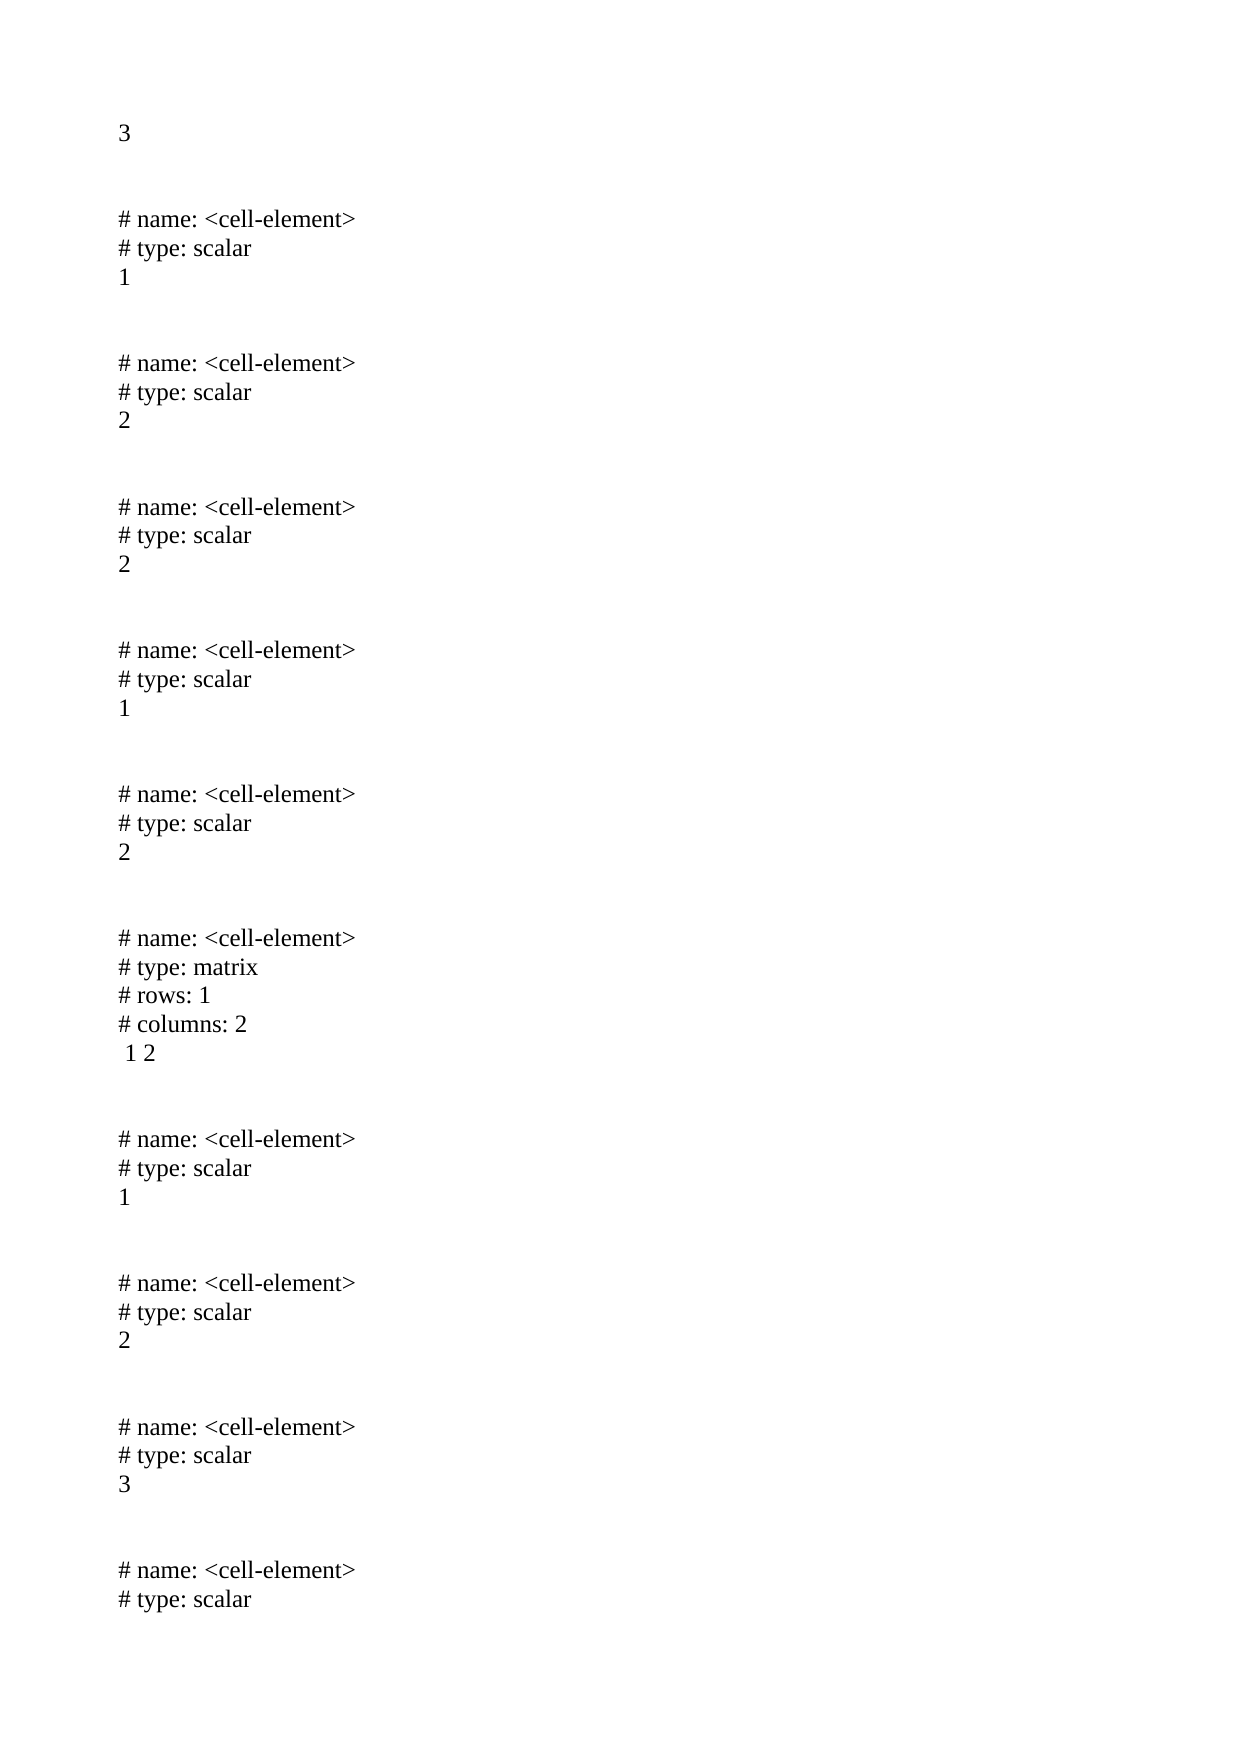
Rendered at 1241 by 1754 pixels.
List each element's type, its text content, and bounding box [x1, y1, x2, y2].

text 2 [118, 837, 1122, 866]
text 2 [118, 549, 1122, 578]
text # type: scalar [118, 1584, 1122, 1613]
text # type: scalar [118, 1441, 1122, 1469]
text 1 [118, 693, 1122, 722]
text # type: scalar [118, 808, 1122, 837]
text # name: <cell-element> [118, 204, 1122, 233]
text # name: <cell-element> [118, 492, 1122, 521]
text # name: <cell-element> [118, 1412, 1122, 1441]
text 1 [118, 1182, 1122, 1211]
text # rows: 1 [118, 981, 1122, 1009]
text # name: <cell-element> [118, 779, 1122, 808]
text # name: <cell-element> [118, 348, 1122, 377]
text # type: scalar [118, 521, 1122, 549]
text 1 [118, 262, 1122, 291]
text # name: <cell-element> [118, 636, 1122, 664]
text # name: <cell-element> [118, 1556, 1122, 1584]
text # type: scalar [118, 1297, 1122, 1326]
text 2 [118, 406, 1122, 434]
text # name: <cell-element> [118, 1124, 1122, 1153]
text # type: matrix [118, 952, 1122, 981]
text 3 [118, 1469, 1122, 1498]
text # name: <cell-element> [118, 1268, 1122, 1297]
text # type: scalar [118, 377, 1122, 406]
text # columns: 2 [118, 1009, 1122, 1038]
text # type: scalar [118, 664, 1122, 693]
text # type: scalar [118, 1153, 1122, 1182]
text # type: scalar [118, 233, 1122, 262]
text # name: <cell-element> [118, 923, 1122, 952]
text 3 [118, 118, 1122, 147]
text 1 2 [118, 1038, 1122, 1067]
text 2 [118, 1326, 1122, 1354]
